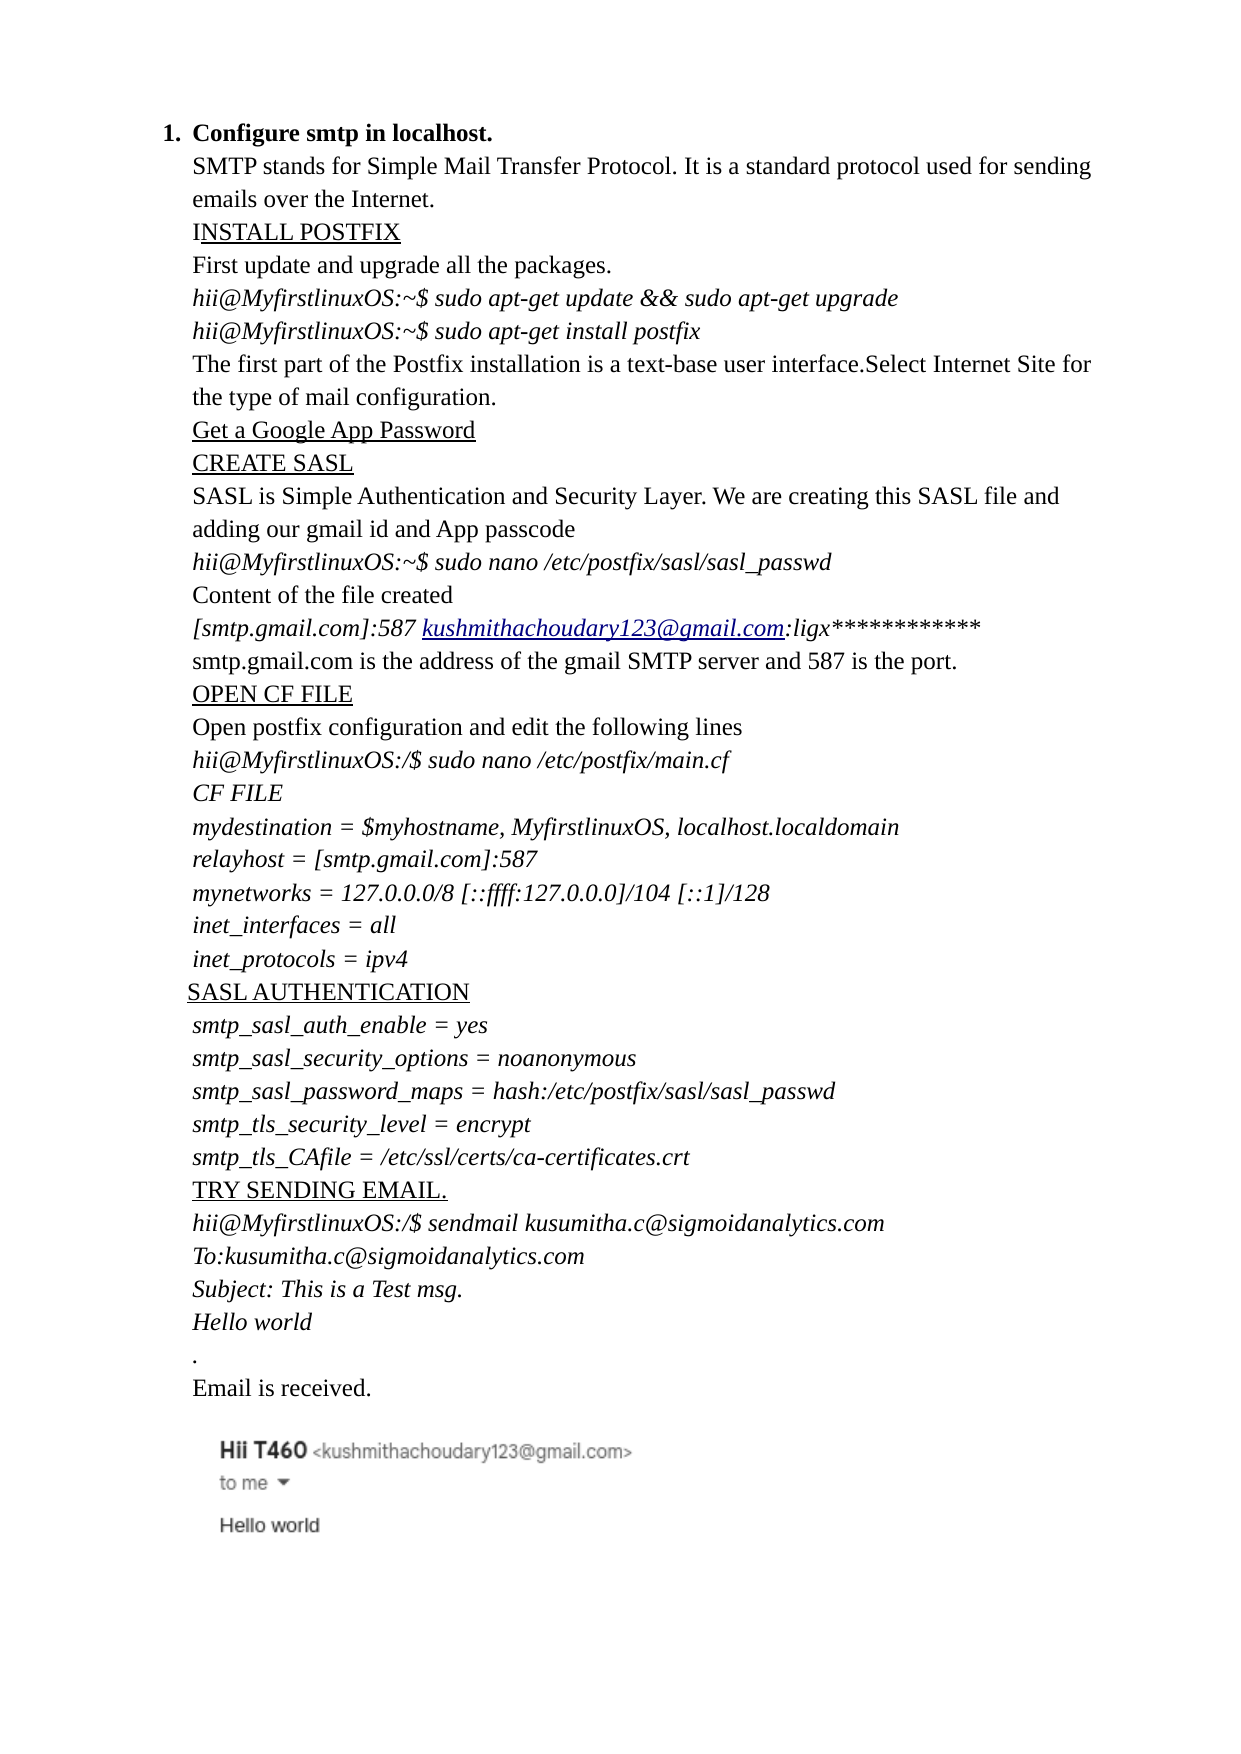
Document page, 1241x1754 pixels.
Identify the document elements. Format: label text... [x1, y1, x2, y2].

list mydestination = $myhostname, MyfirstlinuxOS, localhost.localdomain [162, 812, 1122, 840]
list TRY SENDING EMAIL. [162, 1175, 1122, 1203]
list CF FILE [162, 778, 1122, 807]
list smtp_sasl_auth_enable = yes [162, 1010, 1122, 1038]
list Subject: This is a Test msg. [162, 1274, 1122, 1303]
list Get a Google App Password [162, 415, 1122, 444]
list hii@MyfirstlinuxOS:/$ sendmail kusumitha.c@sigmoidanalytics.com [162, 1208, 1122, 1237]
list Email is received. [162, 1373, 1122, 1402]
list smtp.gmail.com is the address of the gmail SMTP server and 587 is the port. [162, 646, 1122, 675]
list hii@MyfirstlinuxOS:~$ sudo apt-get install postfix [162, 316, 1122, 345]
list Content of the file created [162, 580, 1122, 609]
list hii@MyfirstlinuxOS:~$ sudo apt-get update && sudo apt-get upgrade [162, 283, 1122, 312]
list smtp_tls_security_level = encrypt [162, 1109, 1122, 1137]
list inet_protocols = ipv4 [162, 944, 1122, 972]
list smtp_sasl_security_options = noanonymous [162, 1043, 1122, 1071]
list CREATE SASL [162, 448, 1122, 477]
list smtp_tls_CAfile = /etc/ssl/certs/ca-certificates.crt [162, 1142, 1122, 1171]
list SMTP stands for Simple Mail Transfer Protocol. It is a standard protocol used for sending emails over the Internet. [162, 151, 1122, 213]
list Hello world [162, 1307, 1122, 1336]
list Open postfix configuration and edit the following lines [162, 712, 1122, 741]
text SASL AUTHENTICATION [118, 977, 1122, 1005]
list [smtp.gmail.com]:587 kushmithachoudary123@gmail.com:ligx************ [162, 613, 1122, 642]
list relayhost = [smtp.gmail.com]:587 [162, 844, 1122, 873]
list First update and upgrade all the packages. [162, 250, 1122, 279]
list . [162, 1340, 1122, 1369]
list The first part of the Postfix installation is a text-base user interface.Select Internet Site for the type of mail configuration. [162, 349, 1122, 411]
picture [215, 1413, 644, 1556]
list inet_interfaces = all [162, 911, 1122, 939]
list hii@MyfirstlinuxOS:~$ sudo nano /etc/postfix/sasl/sasl_passwd [162, 547, 1122, 576]
list Configure smtp in localhost. [162, 118, 1122, 147]
list To:kusumitha.c@sigmoidanalytics.com [162, 1241, 1122, 1269]
list smtp_sasl_password_maps = hash:/etc/postfix/sasl/sasl_passwd [162, 1076, 1122, 1104]
list OPEN CF FILE [162, 679, 1122, 708]
list SASL is Simple Authentication and Security Layer. We are creating this SASL file and adding our gmail id and App passcode [162, 481, 1122, 543]
list mynetworks = 127.0.0.0/8 [::ffff:127.0.0.0]/104 [::1]/128 [162, 878, 1122, 906]
list INSTALL POSTFIX [162, 217, 1122, 246]
list hii@MyfirstlinuxOS:/$ sudo nano /etc/postfix/main.cf [162, 746, 1122, 774]
